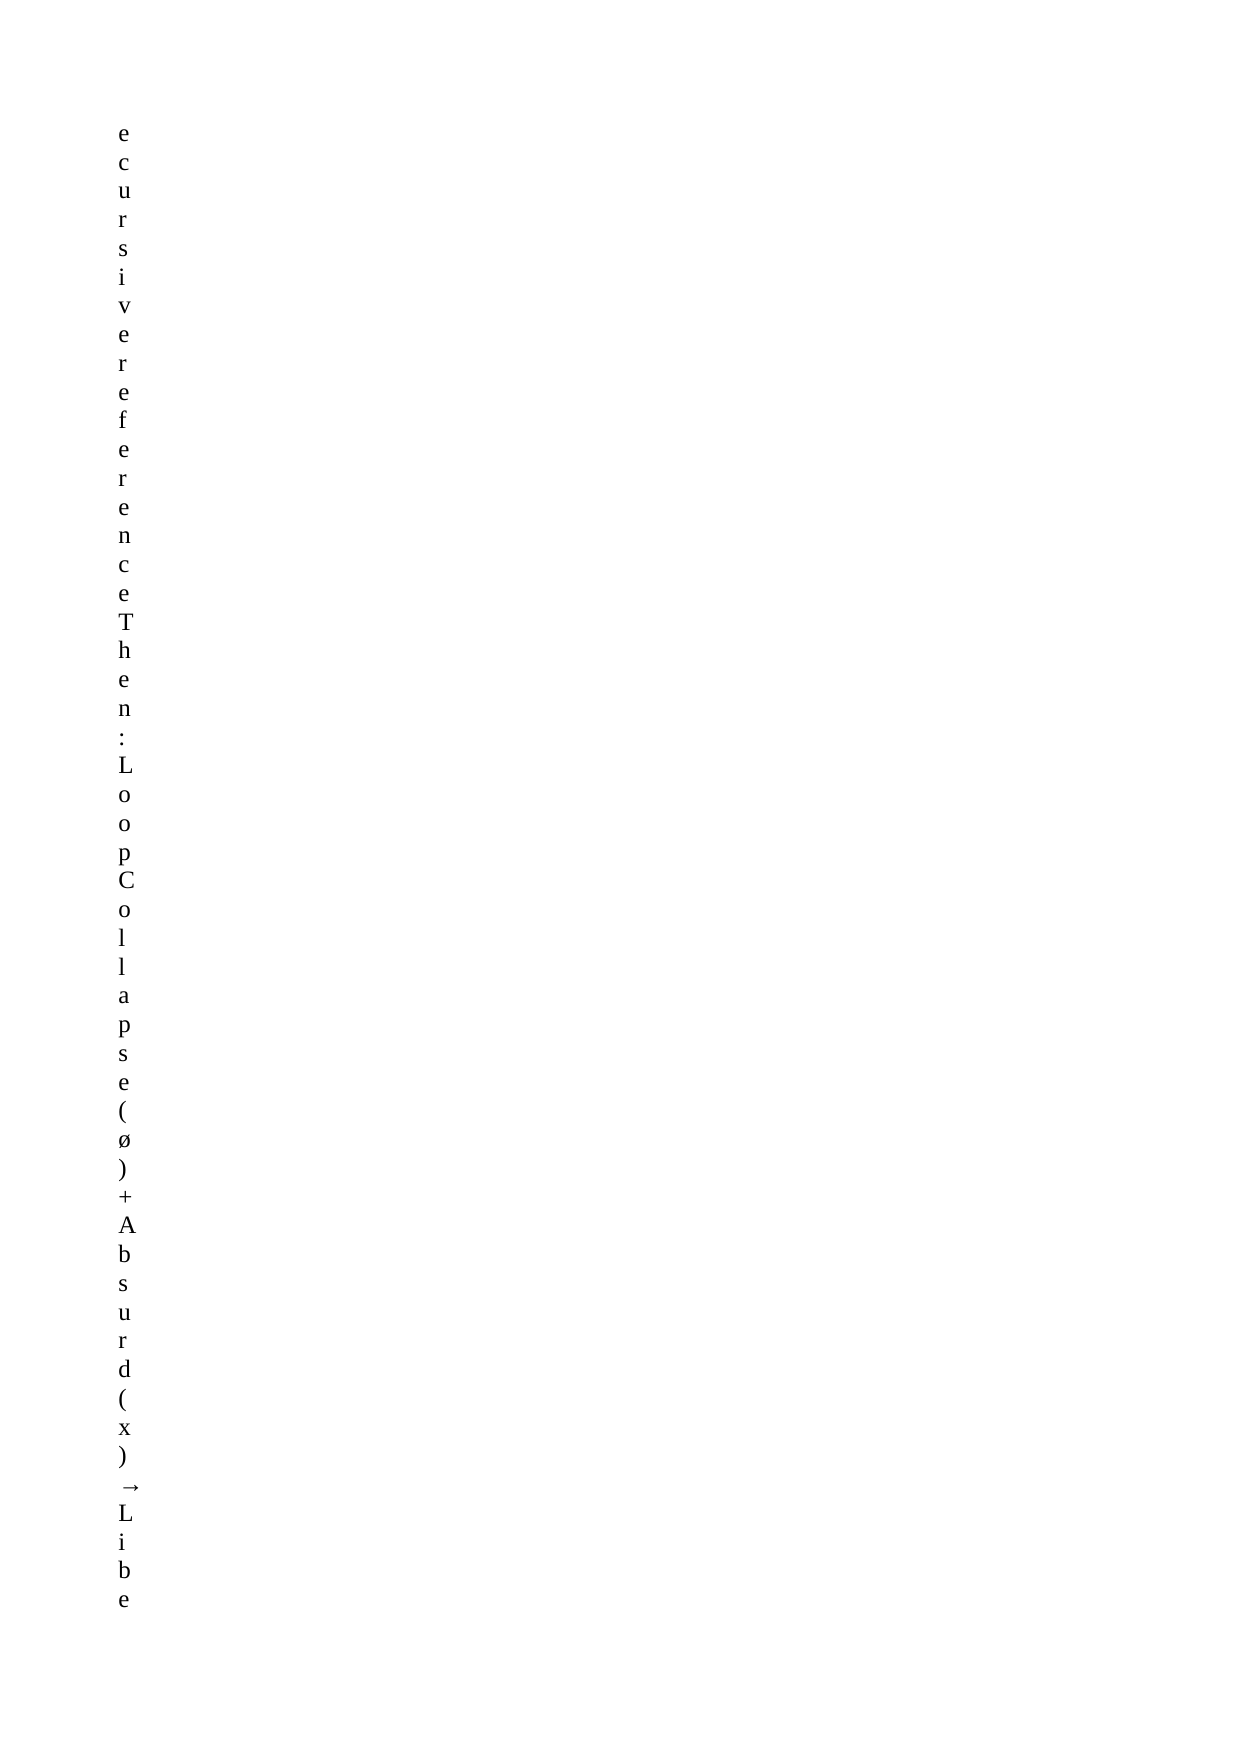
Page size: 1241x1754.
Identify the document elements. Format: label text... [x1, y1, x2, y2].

text ) [118, 1441, 1122, 1469]
text a [118, 981, 1122, 1009]
text s [118, 1038, 1122, 1067]
text u [118, 1297, 1122, 1326]
text ( [118, 1383, 1122, 1412]
text A [118, 1211, 1122, 1239]
text L [118, 751, 1122, 779]
text d [118, 1354, 1122, 1383]
text r [118, 463, 1122, 492]
text r [118, 204, 1122, 233]
text ) [118, 1153, 1122, 1182]
text l [118, 952, 1122, 981]
text e [118, 319, 1122, 348]
text o [118, 808, 1122, 837]
text s [118, 1268, 1122, 1297]
text e [118, 578, 1122, 607]
text i [118, 262, 1122, 291]
text r [118, 1326, 1122, 1354]
text x [118, 1412, 1122, 1441]
text e [118, 377, 1122, 406]
text + [118, 1182, 1122, 1211]
text s [118, 233, 1122, 262]
text → [118, 1469, 1122, 1498]
text l [118, 923, 1122, 952]
text c [118, 549, 1122, 578]
text o [118, 779, 1122, 808]
text b [118, 1556, 1122, 1584]
text n [118, 693, 1122, 722]
text C [118, 866, 1122, 894]
text e [118, 492, 1122, 521]
text p [118, 1009, 1122, 1038]
text e [118, 1067, 1122, 1096]
text n [118, 521, 1122, 549]
text : [118, 722, 1122, 751]
text ø [118, 1124, 1122, 1153]
text L [118, 1498, 1122, 1527]
text u [118, 176, 1122, 204]
text i [118, 1527, 1122, 1556]
text h [118, 636, 1122, 664]
text e [118, 1584, 1122, 1613]
text b [118, 1239, 1122, 1268]
text e [118, 118, 1122, 147]
text p [118, 837, 1122, 866]
text e [118, 434, 1122, 463]
text r [118, 348, 1122, 377]
text e [118, 664, 1122, 693]
text ( [118, 1096, 1122, 1124]
text c [118, 147, 1122, 176]
text o [118, 894, 1122, 923]
text T [118, 607, 1122, 636]
text f [118, 406, 1122, 434]
text v [118, 291, 1122, 319]
